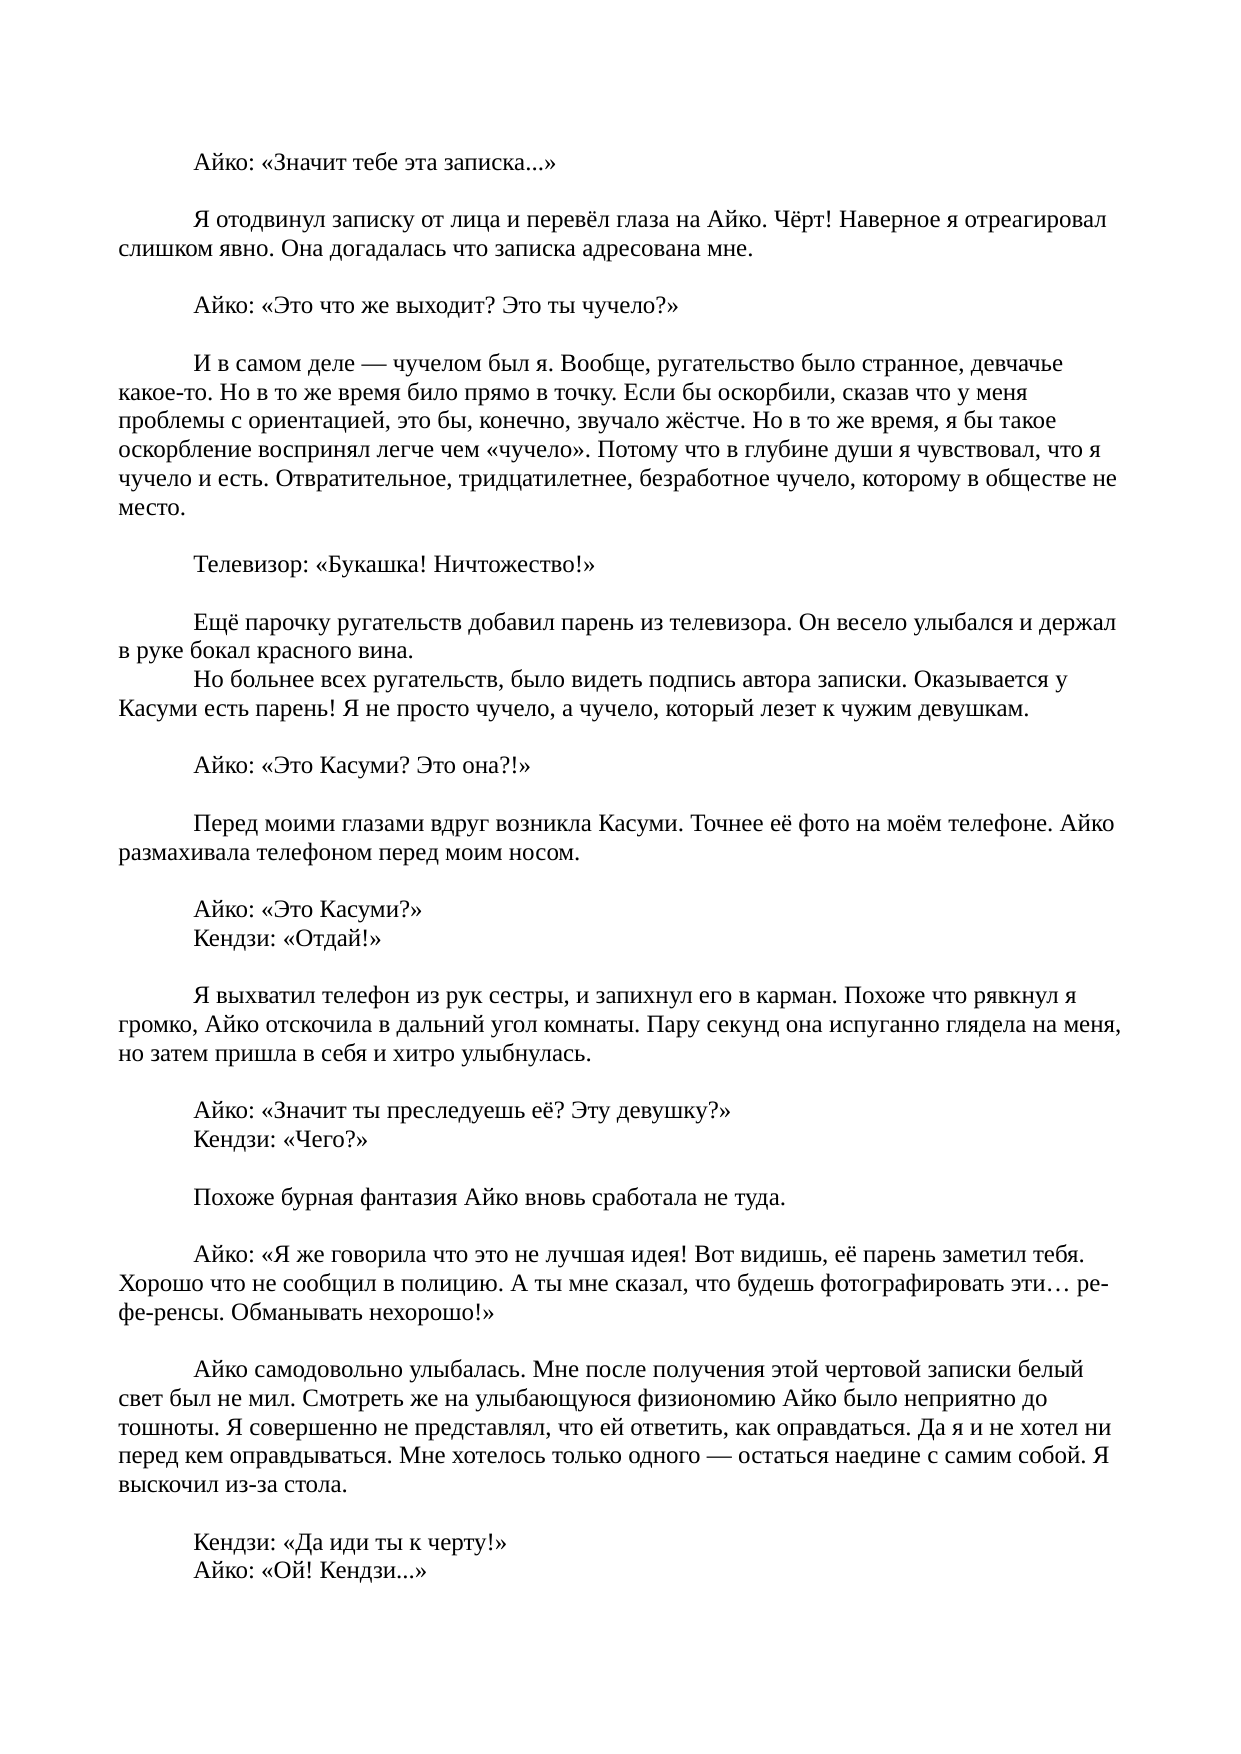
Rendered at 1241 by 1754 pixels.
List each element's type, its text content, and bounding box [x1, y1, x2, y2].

text Айко: «Это что же выходит? Это ты чучело?» [118, 291, 1122, 319]
text Я выхватил телефон из рук сестры, и запихнул его в карман. Похоже что рявкнул я громко, Айко отскочила в дальний угол комнаты. Пару секунд она испуганно глядела на меня, но затем пришла в себя и хитро улыбнулась. [118, 981, 1122, 1067]
text Но больнее всех ругательств, было видеть подпись автора записки. Оказывается у Касуми есть парень! Я не просто чучело, а чучело, который лезет к чужим девушкам. [118, 664, 1122, 722]
text Похоже бурная фантазия Айко вновь сработала не туда. [118, 1182, 1122, 1211]
text Кендзи: «Да иди ты к черту!» [118, 1527, 1122, 1556]
text Айко: «Это Касуми? Это она?!» [118, 751, 1122, 779]
text Айко: «Значит тебе эта записка...» [118, 147, 1122, 176]
text Айко самодовольно улыбалась. Мне после получения этой чертовой записки белый свет был не мил. Смотреть же на улыбающуюся физиономию Айко было неприятно до тошноты. Я совершенно не представлял, что ей ответить, как оправдаться. Да я и не хотел ни перед кем оправдываться. Мне хотелось только одного — остаться наедине с самим собой. Я выскочил из-за стола. [118, 1354, 1122, 1498]
text Айко: «Значит ты преследуешь её? Эту девушку?» [118, 1096, 1122, 1124]
text И в самом деле — чучелом был я. Вообще, ругательство было странное, девчачье какое-то. Но в то же время било прямо в точку. Если бы оскорбили, сказав что у меня проблемы с ориентацией, это бы, конечно, звучало жёстче. Но в то же время, я бы такое оскорбление воспринял легче чем «чучело». Потому что в глубине души я чувствовал, что я чучело и есть. Отвратительное, тридцатилетнее, безработное чучело, которому в обществе не место. [118, 348, 1122, 521]
text Я отодвинул записку от лица и перевёл глаза на Айко. Чёрт! Наверное я отреагировал слишком явно. Она догадалась что записка адресована мне. [118, 204, 1122, 262]
text Айко: «Ой! Кендзи...» [118, 1556, 1122, 1584]
text Айко: «Это Касуми?» [118, 894, 1122, 923]
text Айко: «Я же говорила что это не лучшая идея! Вот видишь, её парень заметил тебя. Хорошо что не сообщил в полицию. А ты мне сказал, что будешь фотографировать эти… ре-фе-ренсы. Обманывать нехорошо!» [118, 1239, 1122, 1326]
text Телевизор: «Букашка! Ничтожество!» [118, 549, 1122, 578]
text Ещё парочку ругательств добавил парень из телевизора. Он весело улыбался и держал в руке бокал красного вина. [118, 607, 1122, 664]
text Перед моими глазами вдруг возникла Касуми. Точнее её фото на моём телефоне. Айко размахивала телефоном перед моим носом. [118, 808, 1122, 866]
text Кендзи: «Чего?» [118, 1124, 1122, 1153]
text Кендзи: «Отдай!» [118, 923, 1122, 952]
